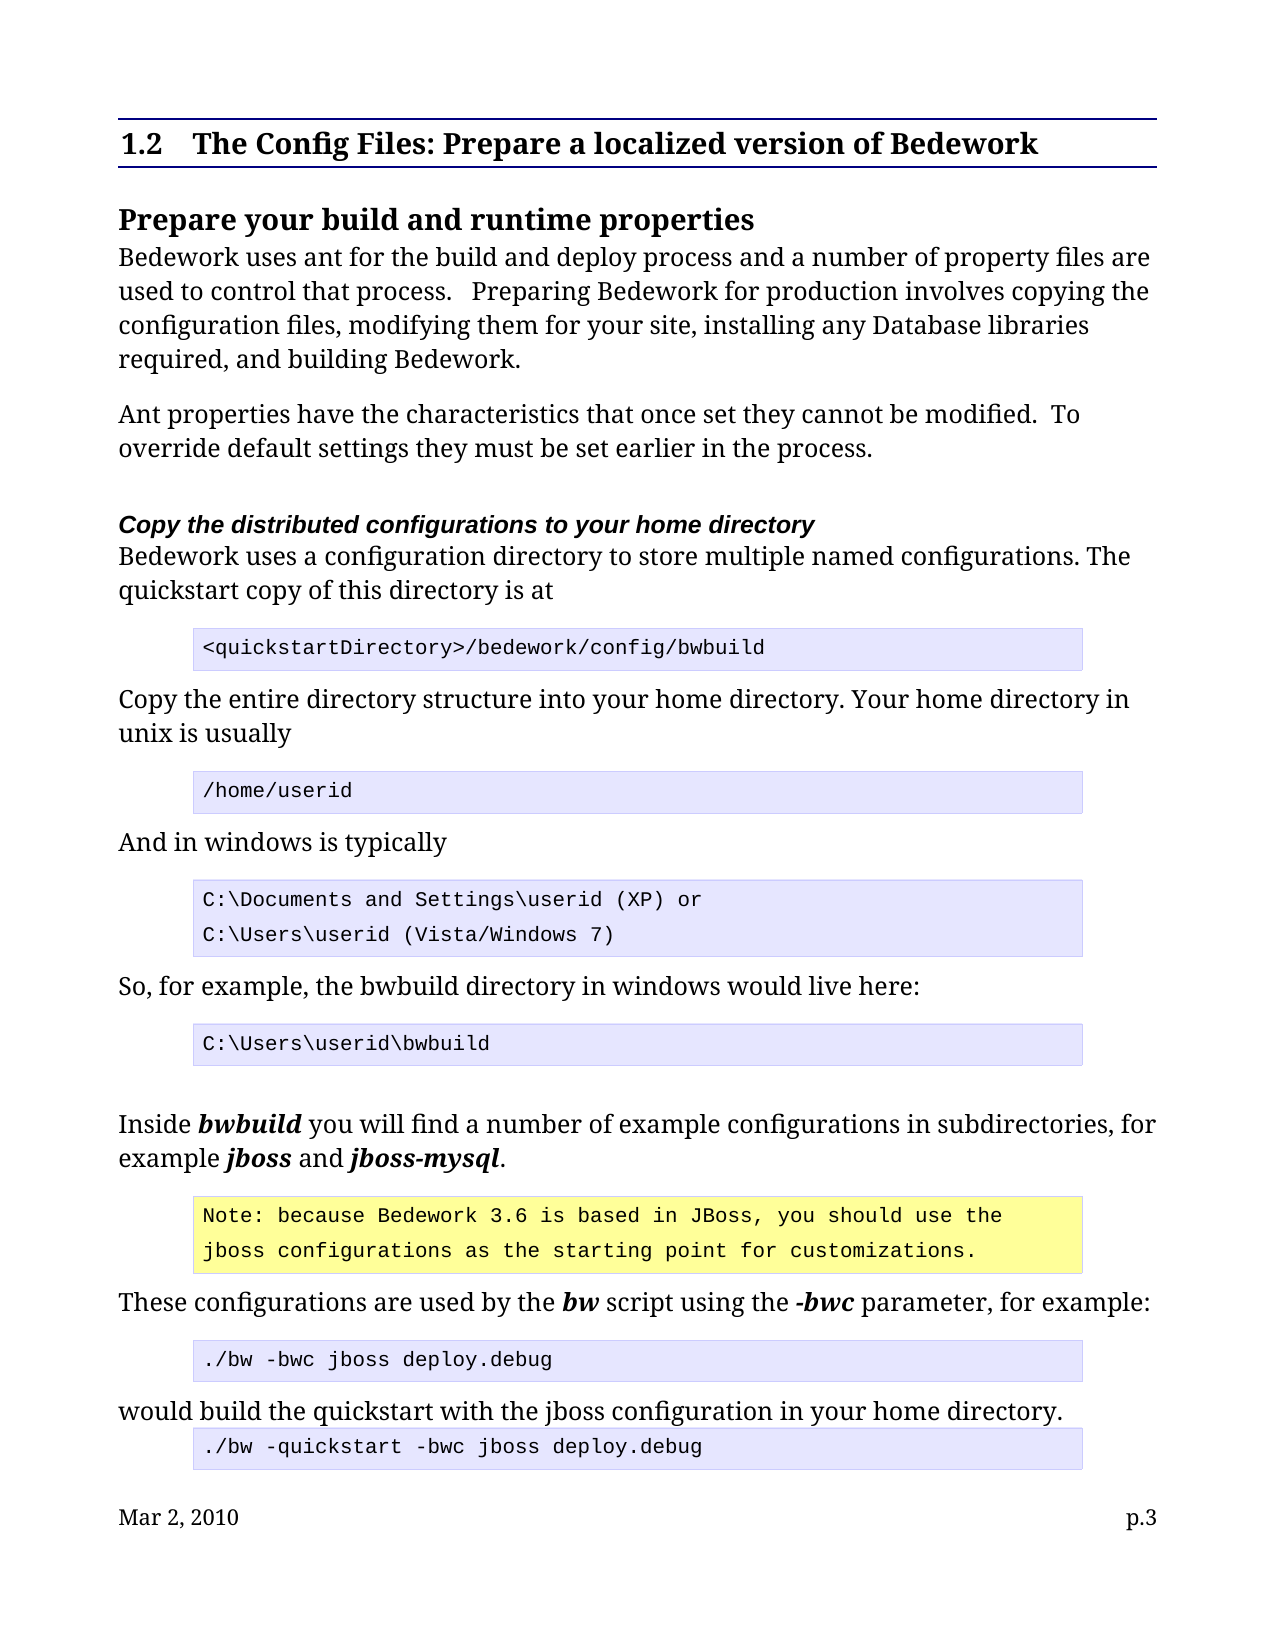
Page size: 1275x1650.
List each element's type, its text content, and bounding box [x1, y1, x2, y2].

subtitle The Config Files: Prepare a localized version of Bedework [118, 120, 1157, 166]
text C:\Users\userid (Vista/Windows 7) [194, 915, 1082, 956]
text Bedework uses a configuration directory to store multiple named configurations. The quickstart copy of this directory is at [118, 539, 1157, 607]
text C:\Documents and Settings\userid (XP) or [194, 881, 1082, 912]
text ./bw -bwc jboss deploy.debug [194, 1341, 1082, 1381]
text <quickstartDirectory>/bedework/config/bwbuild [194, 629, 1082, 670]
subtitle Copy the distributed configurations to your home directory [118, 511, 1157, 539]
text So, for example, the bwbuild directory in windows would live here: [118, 968, 1157, 1002]
text Ant properties have the characteristics that once set they cannot be modified. To override default settings they must be set earlier in the process. [118, 397, 1157, 465]
text would build the quickstart with the jboss configuration in your home directory. [118, 1393, 1157, 1427]
text ./bw -quickstart -bwc jboss deploy.debug [194, 1429, 1082, 1469]
text Bedework uses ant for the build and deploy process and a number of property files are used to control that process. Preparing Bedework for production involves copying the configuration files, modifying them for your site, installing any Database libraries required, and building Bedework. [118, 239, 1157, 376]
text Copy the entire directory structure into your home directory. Your home directory in unix is usually [118, 682, 1157, 750]
text Inside bwbuild you will find a number of example configurations in subdirectories, for example jboss and jboss-mysql. [118, 1107, 1157, 1175]
text And in windows is typically [118, 824, 1157, 858]
text Note: because Bedework 3.6 is based in JBoss, you should use the jboss configurations as the starting point for customizations. [194, 1197, 1082, 1273]
text /home/userid [194, 772, 1082, 813]
subtitle Prepare your build and runtime properties [118, 199, 1157, 239]
text C:\Users\userid\bwbuild [194, 1025, 1082, 1065]
text These configurations are used by the bw script using the -bwc parameter, for example: [118, 1285, 1157, 1319]
